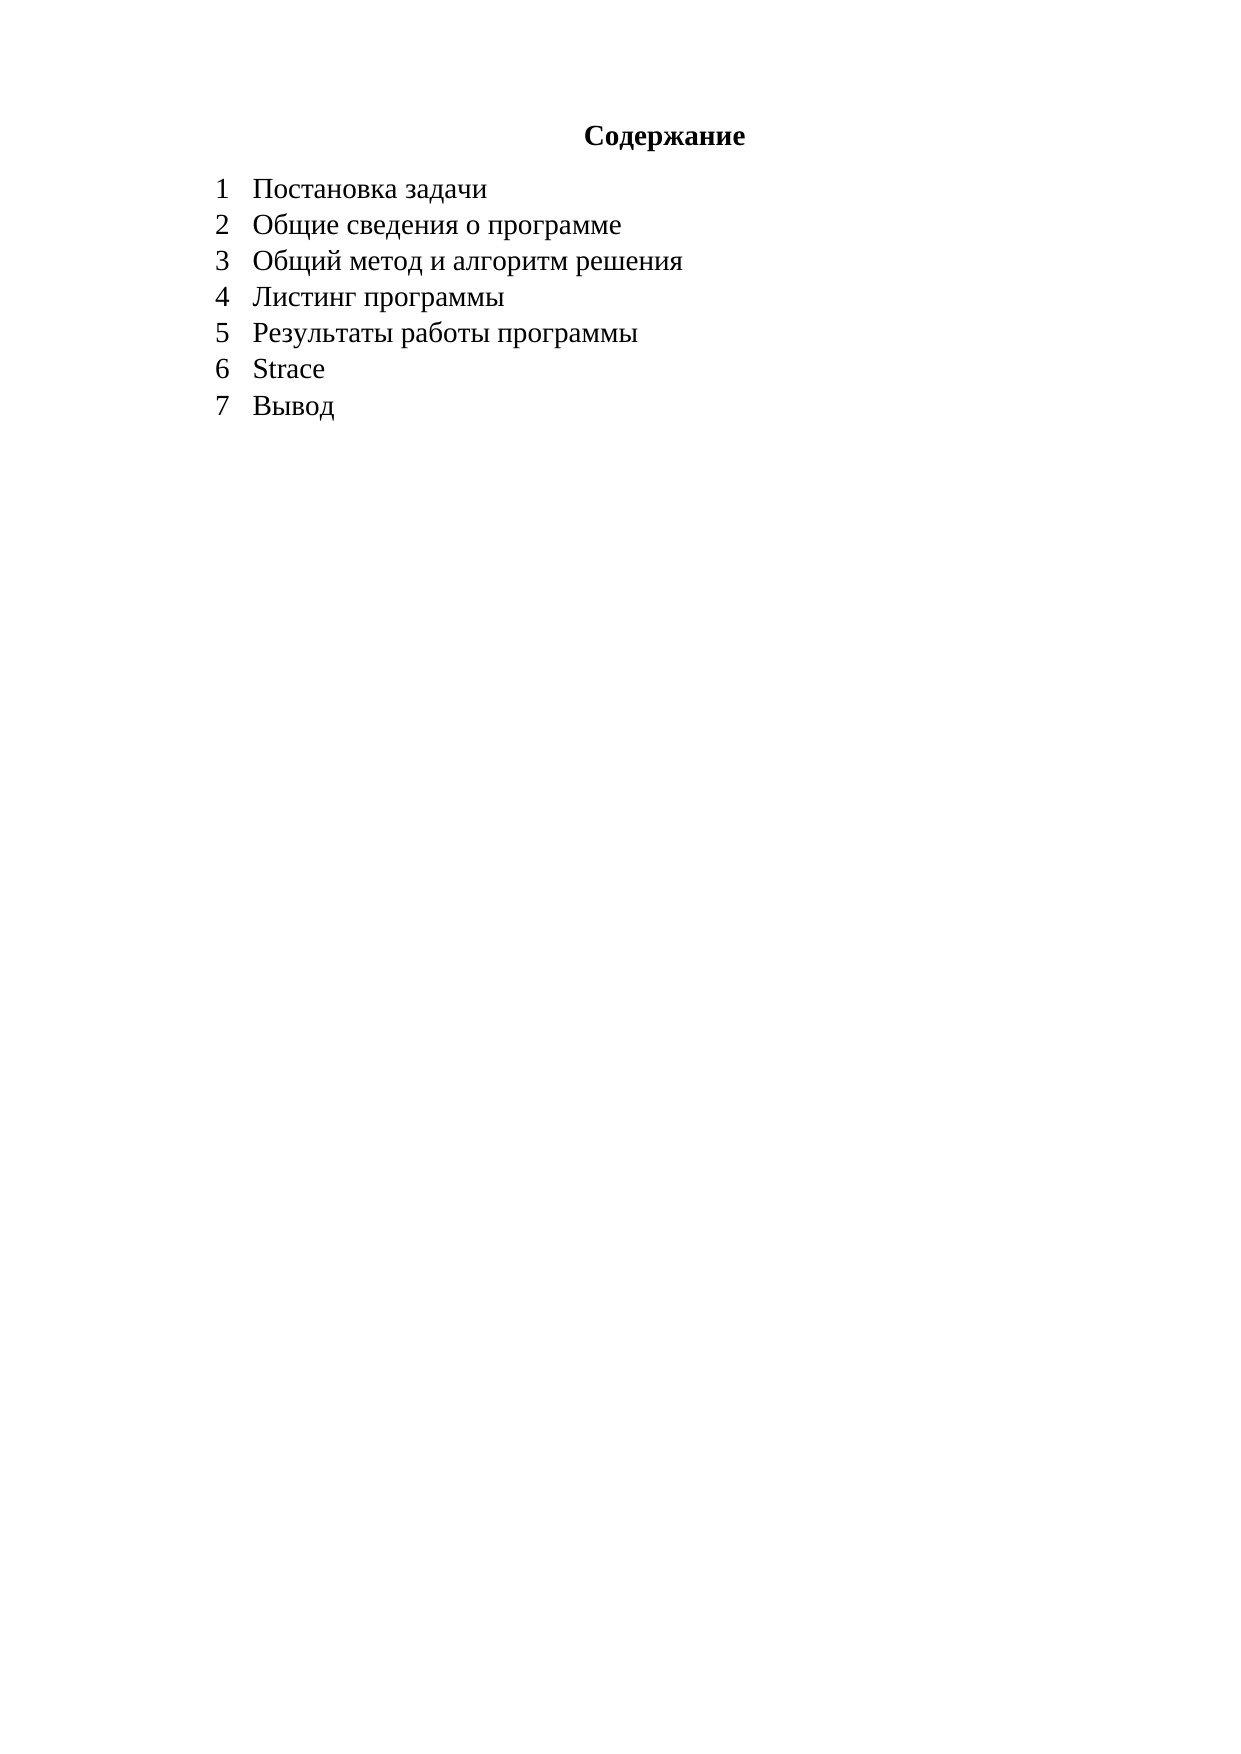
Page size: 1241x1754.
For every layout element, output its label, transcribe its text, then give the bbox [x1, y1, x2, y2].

list Листинг программы [215, 279, 1152, 313]
list Постановка задачи [215, 171, 1152, 204]
list Вывод [215, 388, 1152, 421]
text Содержание [177, 118, 1152, 152]
list Общие сведения о программе [215, 207, 1152, 241]
list Strace [215, 352, 1152, 385]
list Общий метод и алгоритм решения [215, 243, 1152, 277]
list Результаты работы программы [215, 316, 1152, 349]
